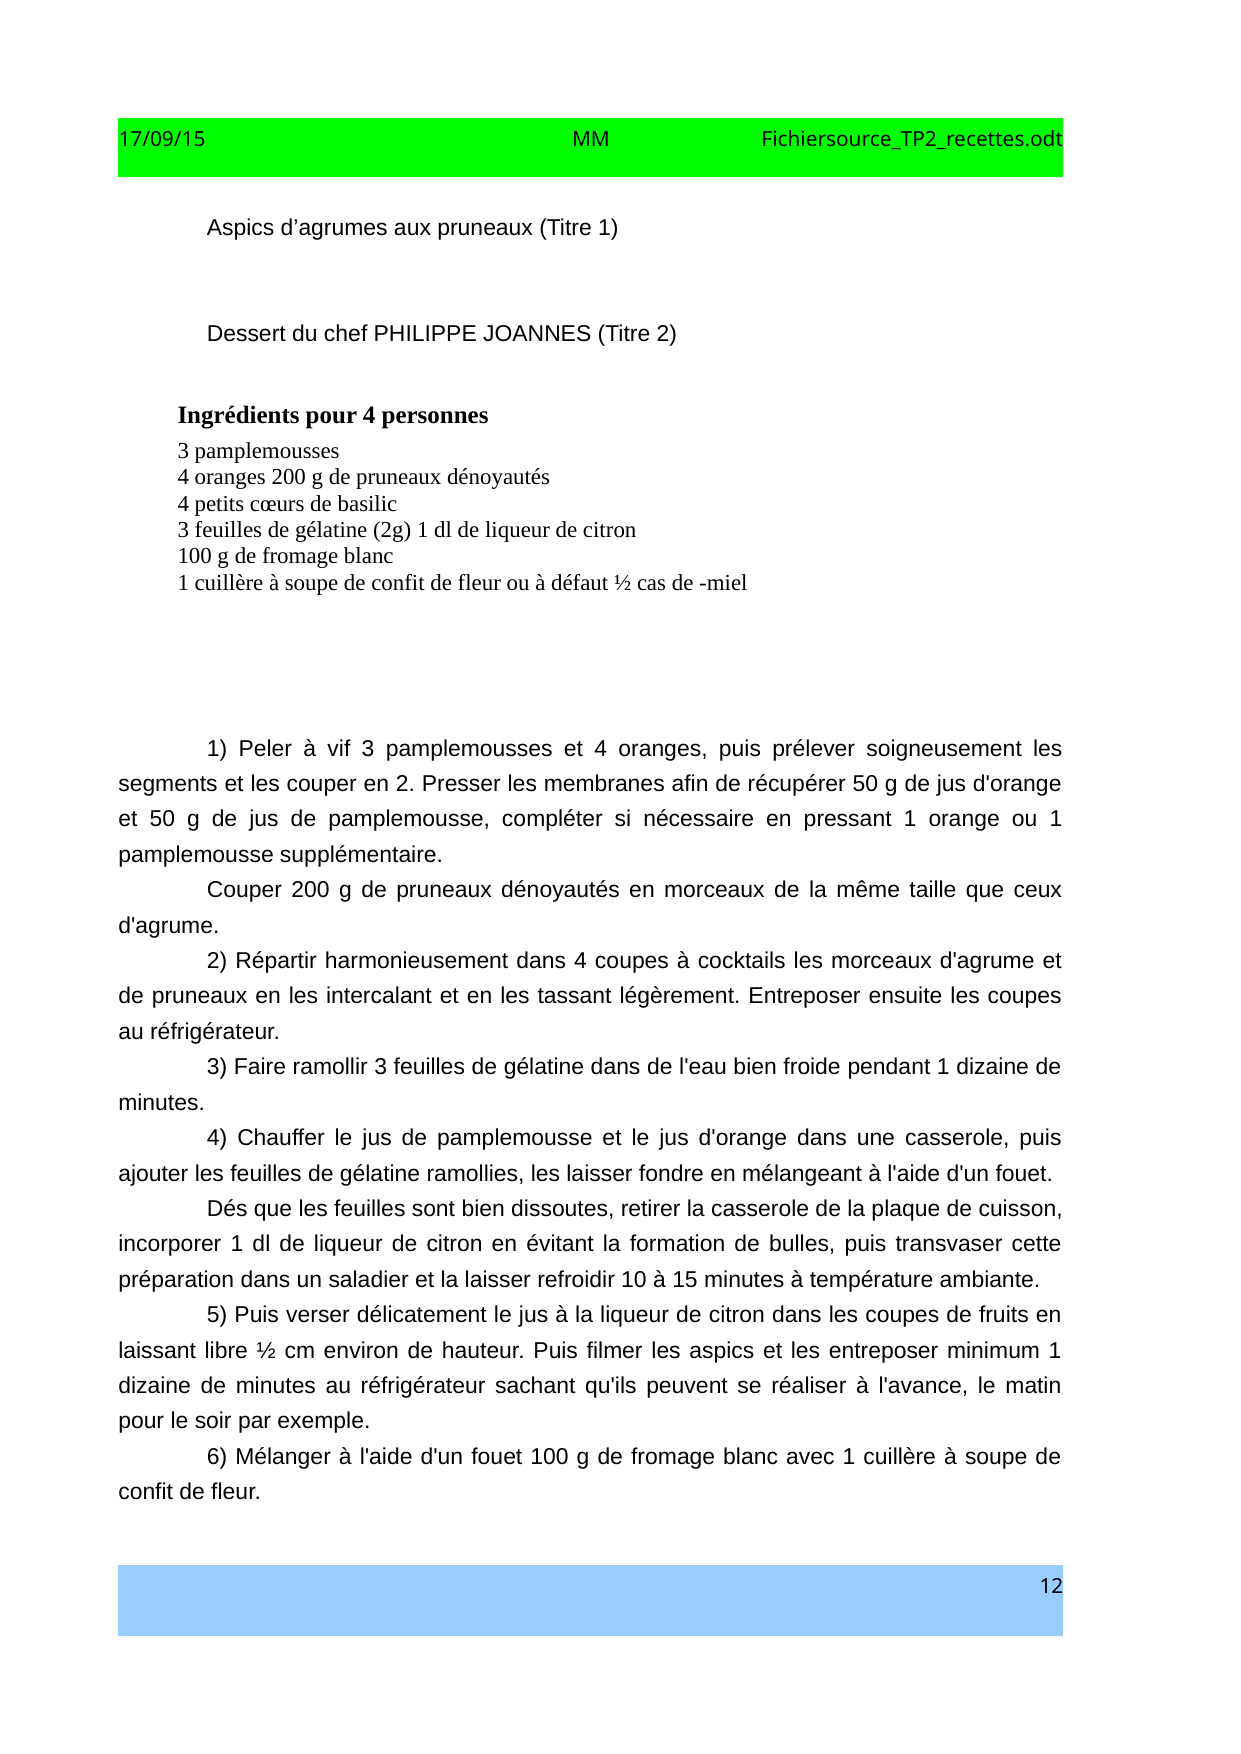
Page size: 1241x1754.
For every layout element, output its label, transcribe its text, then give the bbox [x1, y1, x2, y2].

text 3 pamplemousses [177, 437, 1063, 463]
text 3) Faire ramollir 3 feuilles de gélatine dans de l'eau bien froide pendant 1 dizaine de minutes. [118, 1046, 1063, 1117]
text 100 g de fromage blanc [177, 542, 1063, 569]
text Dés que les feuilles sont bien dissoutes, retirer la casserole de la plaque de cuisson, incorporer 1 dl de liqueur de citron en évitant la formation de bulles, puis transvaser cette préparation dans un saladier et la laisser refroidir 10 à 15 minutes à température ambiante. [118, 1188, 1063, 1294]
text Ingrédients pour 4 personnes [177, 396, 1063, 431]
text 4 oranges 200 g de pruneaux dénoyautés [177, 463, 1063, 489]
text 4) Chauffer le jus de pamplemousse et le jus d'orange dans une casserole, puis ajouter les feuilles de gélatine ramollies, les laisser fondre en mélangeant à l'aide d'un fouet. [118, 1117, 1063, 1188]
text 2) Répartir harmonieusement dans 4 coupes à cocktails les morceaux d'agrume et de pruneaux en les intercalant et en les tassant légèrement. Entreposer ensuite les coupes au réfrigérateur. [118, 940, 1063, 1046]
text 4 petits cœurs de basilic [177, 489, 1063, 516]
text 6) Mélanger à l'aide d'un fouet 100 g de fromage blanc avec 1 cuillère à soupe de confit de fleur. [118, 1436, 1063, 1507]
text Couper 200 g de pruneaux dénoyautés en morceaux de la même taille que ceux d'agrume. [118, 869, 1063, 940]
text 1 cuillère à soupe de confit de fleur ou à défaut ½ cas de -miel [177, 569, 1063, 595]
text 1) Peler à vif 3 pamplemousses et 4 oranges, puis prélever soigneusement les segments et les couper en 2. Presser les membranes afin de récupérer 50 g de jus d'orange et 50 g de jus de pamplemousse, compléter si nécessaire en pressant 1 orange ou 1 pamplemousse supplémentaire. [118, 728, 1063, 869]
text 5) Puis verser délicatement le jus à la liqueur de citron dans les coupes de fruits en laissant libre ½ cm environ de hauteur. Puis filmer les aspics et les entreposer minimum 1 dizaine de minutes au réfrigérateur sachant qu'ils peuvent se réaliser à l'avance, le matin pour le soir par exemple. [118, 1294, 1063, 1436]
text Dessert du chef PHILIPPE JOANNES (Titre 2) [118, 313, 1063, 348]
text Aspics d’agrumes aux pruneaux (Titre 1) [118, 207, 1063, 242]
text 3 feuilles de gélatine (2g) 1 dl de liqueur de citron [177, 516, 1063, 542]
